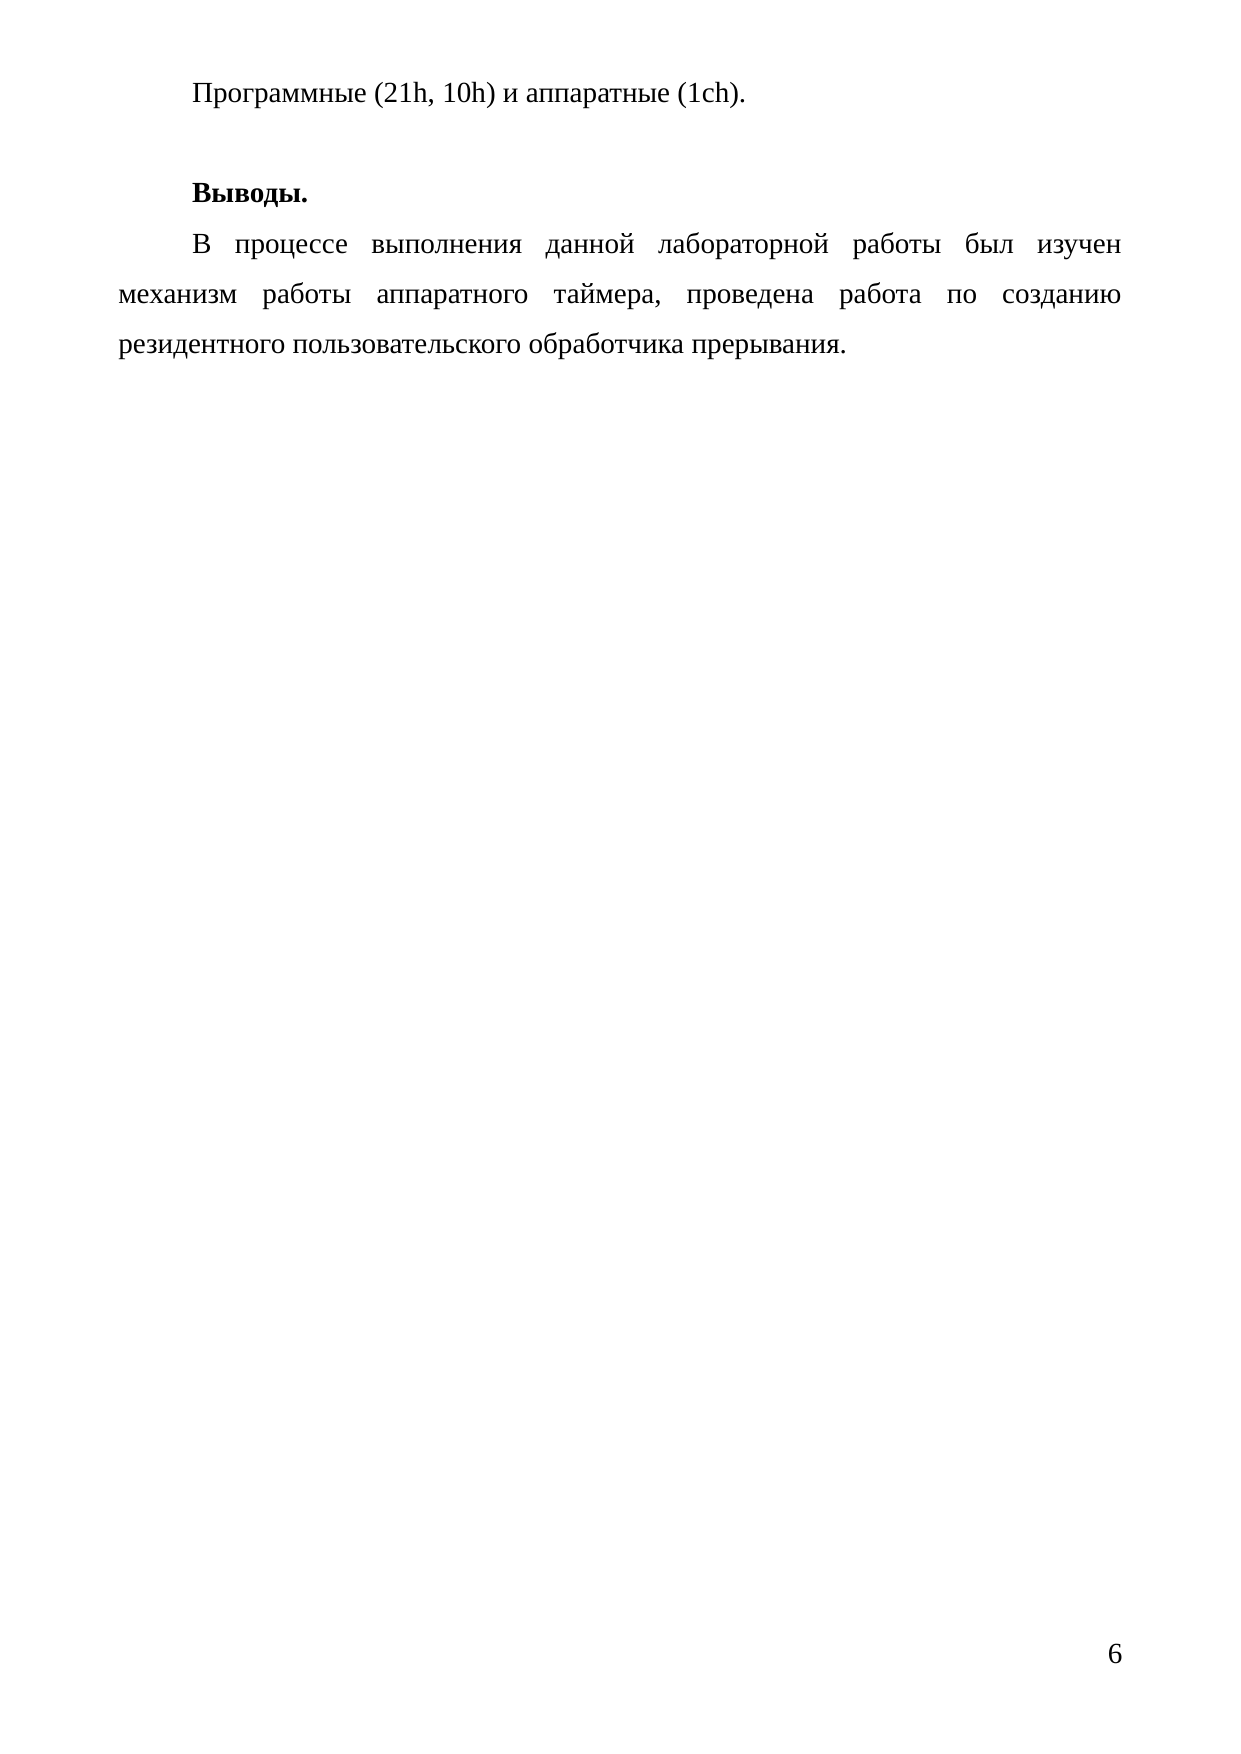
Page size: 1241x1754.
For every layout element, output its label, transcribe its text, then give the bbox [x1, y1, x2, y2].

text В процессе выполнения данной лабораторной работы был изучен механизм работы аппаратного таймера, проведена работа по созданию резидентного пользовательского обработчика прерывания. [118, 226, 1122, 360]
text Выводы. [118, 176, 1122, 209]
text Программные (21h, 10h) и аппаратные (1ch). [118, 75, 1122, 108]
